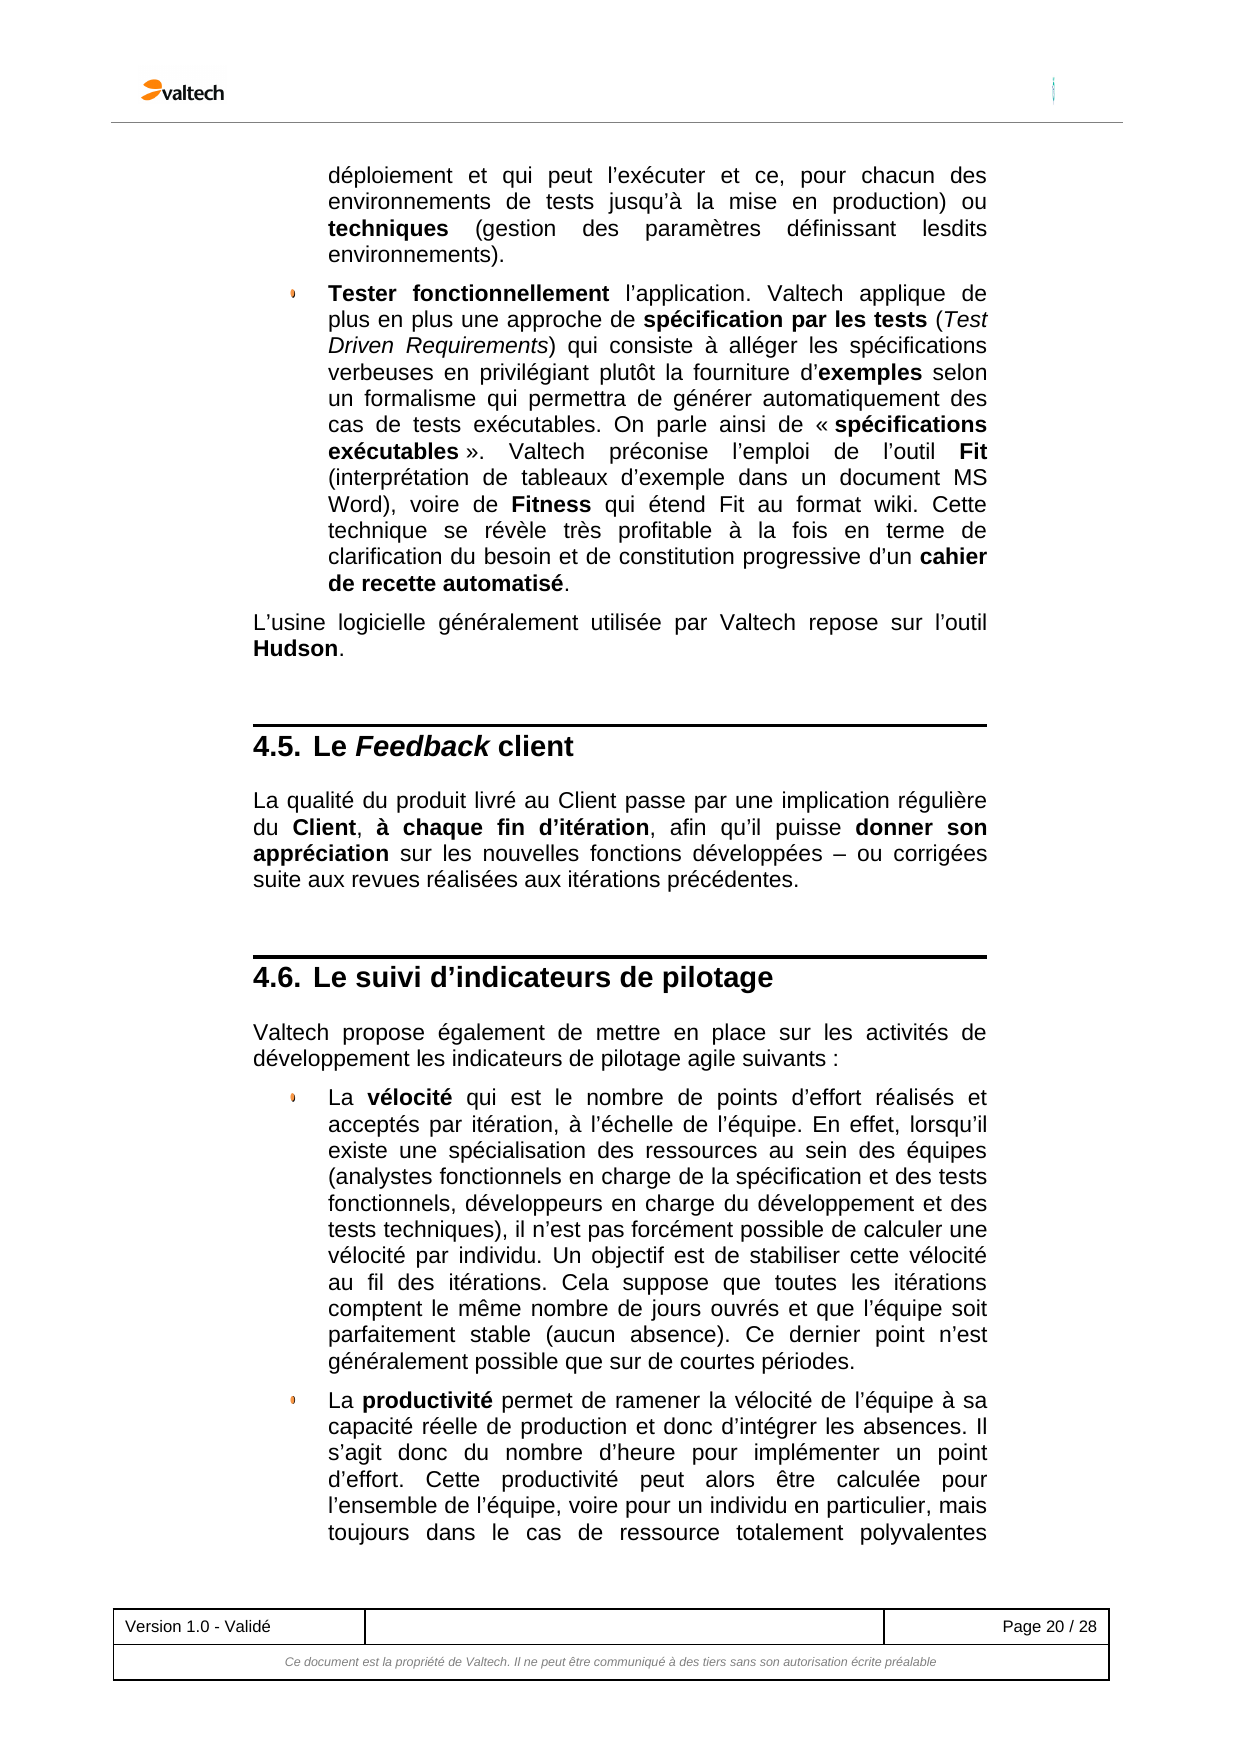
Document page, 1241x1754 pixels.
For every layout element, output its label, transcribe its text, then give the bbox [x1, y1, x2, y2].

text Valtech propose également de mettre en place sur les activités de développement les indicateurs de pilotage agile suivants : [253, 1019, 987, 1072]
list La productivité permet de ramener la vélocité de l’équipe à sa capacité réelle de production et donc d’intégrer les absences. Il s’agit donc du nombre d’heure pour implémenter un point d’effort. Cette productivité peut alors être calculée pour l’ensemble de l’équipe, voire pour un individu en particulier, mais toujours dans le cas de ressource totalement polyvalentes [290, 1387, 987, 1545]
list déploiement et qui peut l’exécuter et ce, pour chacun des environnements de tests jusqu’à la mise en production) ou techniques (gestion des paramètres définissant lesdits environnements). [290, 162, 987, 267]
list Tester fonctionnellement l’application. Valtech applique de plus en plus une approche de spécification par les tests (Test Driven Requirements) qui consiste à alléger les spécifications verbeuses en privilégiant plutôt la fourniture d’exemples selon un formalisme qui permettra de générer automatiquement des cas de tests exécutables. On parle ainsi de « spécifications exécutables ». Valtech préconise l’emploi de l’outil Fit (interprétation de tableaux d’exemple dans un document MS Word), voire de Fitness qui étend Fit au format wiki. Cette technique se révèle très profitable à la fois en terme de clarification du besoin et de constitution progressive d’un cahier de recette automatisé. [290, 280, 987, 596]
subtitle Le suivi d’indicateurs de pilotage [253, 959, 987, 994]
text La qualité du produit livré au Client passe par une implication régulière du Client, à chaque fin d’itération, afin qu’il puisse donner son appréciation sur les nouvelles fonctions développées – ou corrigées suite aux revues réalisées aux itérations précédentes. [253, 787, 987, 893]
picture [138, 65, 227, 104]
list La vélocité qui est le nombre de points d’effort réalisés et acceptés par itération, à l’échelle de l’équipe. En effet, lorsqu’il existe une spécialisation des ressources au sein des équipes (analystes fonctionnels en charge de la spécification et des tests fonctionnels, développeurs en charge du développement et des tests techniques), il n’est pas forcément possible de calculer une vélocité par individu. Un objectif est de stabiliser cette vélocité au fil des itérations. Cela suppose que toutes les itérations comptent le même nombre de jours ouvrés et que l’équipe soit parfaitement stable (aucun absence). Ce dernier point n’est généralement possible que sur de courtes périodes. [290, 1084, 987, 1374]
subtitle Le Feedback client [253, 727, 987, 762]
text L’usine logicielle généralement utilisée par Valtech repose sur l’outil Hudson. [253, 608, 987, 661]
